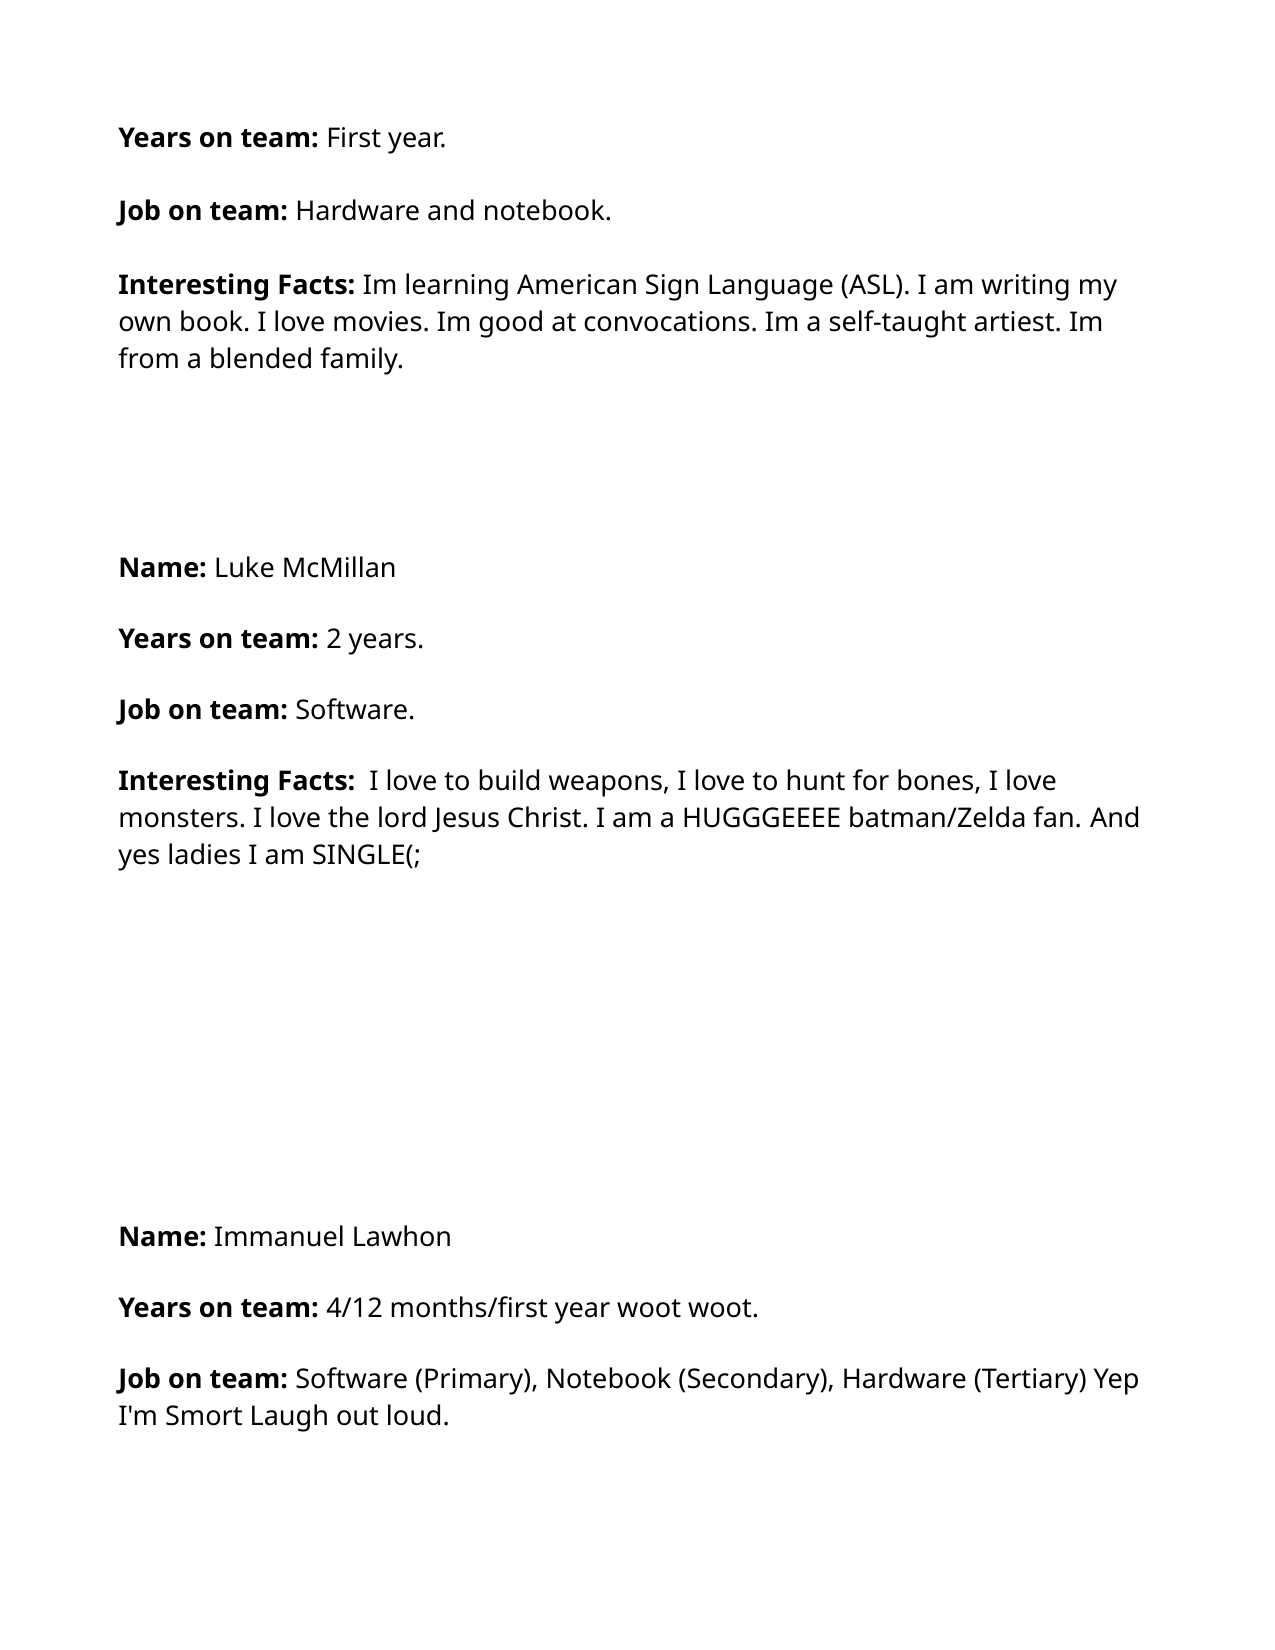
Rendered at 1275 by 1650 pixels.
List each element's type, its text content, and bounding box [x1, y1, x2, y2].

text Years on team: 2 years. [118, 620, 1157, 657]
text Interesting Facts: I love to build weapons, I love to hunt for bones, I love monsters. I love the lord Jesus Christ. I am a HUGGGEEEE batman/Zelda fan. And yes ladies I am SINGLE(; [118, 762, 1157, 872]
text Years on team: 4/12 months/first year woot woot. [118, 1288, 1157, 1325]
text Name: Immanuel Lawhon [118, 1217, 1157, 1254]
text Job on team: Hardware and notebook. [118, 192, 1157, 229]
text Name: Luke McMillan [118, 549, 1157, 586]
text Job on team: Software (Primary), Notebook (Secondary), Hardware (Tertiary) Yep I'm Smort Laugh out loud. [118, 1359, 1157, 1433]
text Years on team: First year. [118, 118, 1157, 155]
text Interesting Facts: Im learning American Sign Language (ASL). I am writing my own book. I love movies. Im good at convocations. Im a self-taught artiest. Im from a blended family. [118, 266, 1157, 376]
text Job on team: Software. [118, 691, 1157, 727]
